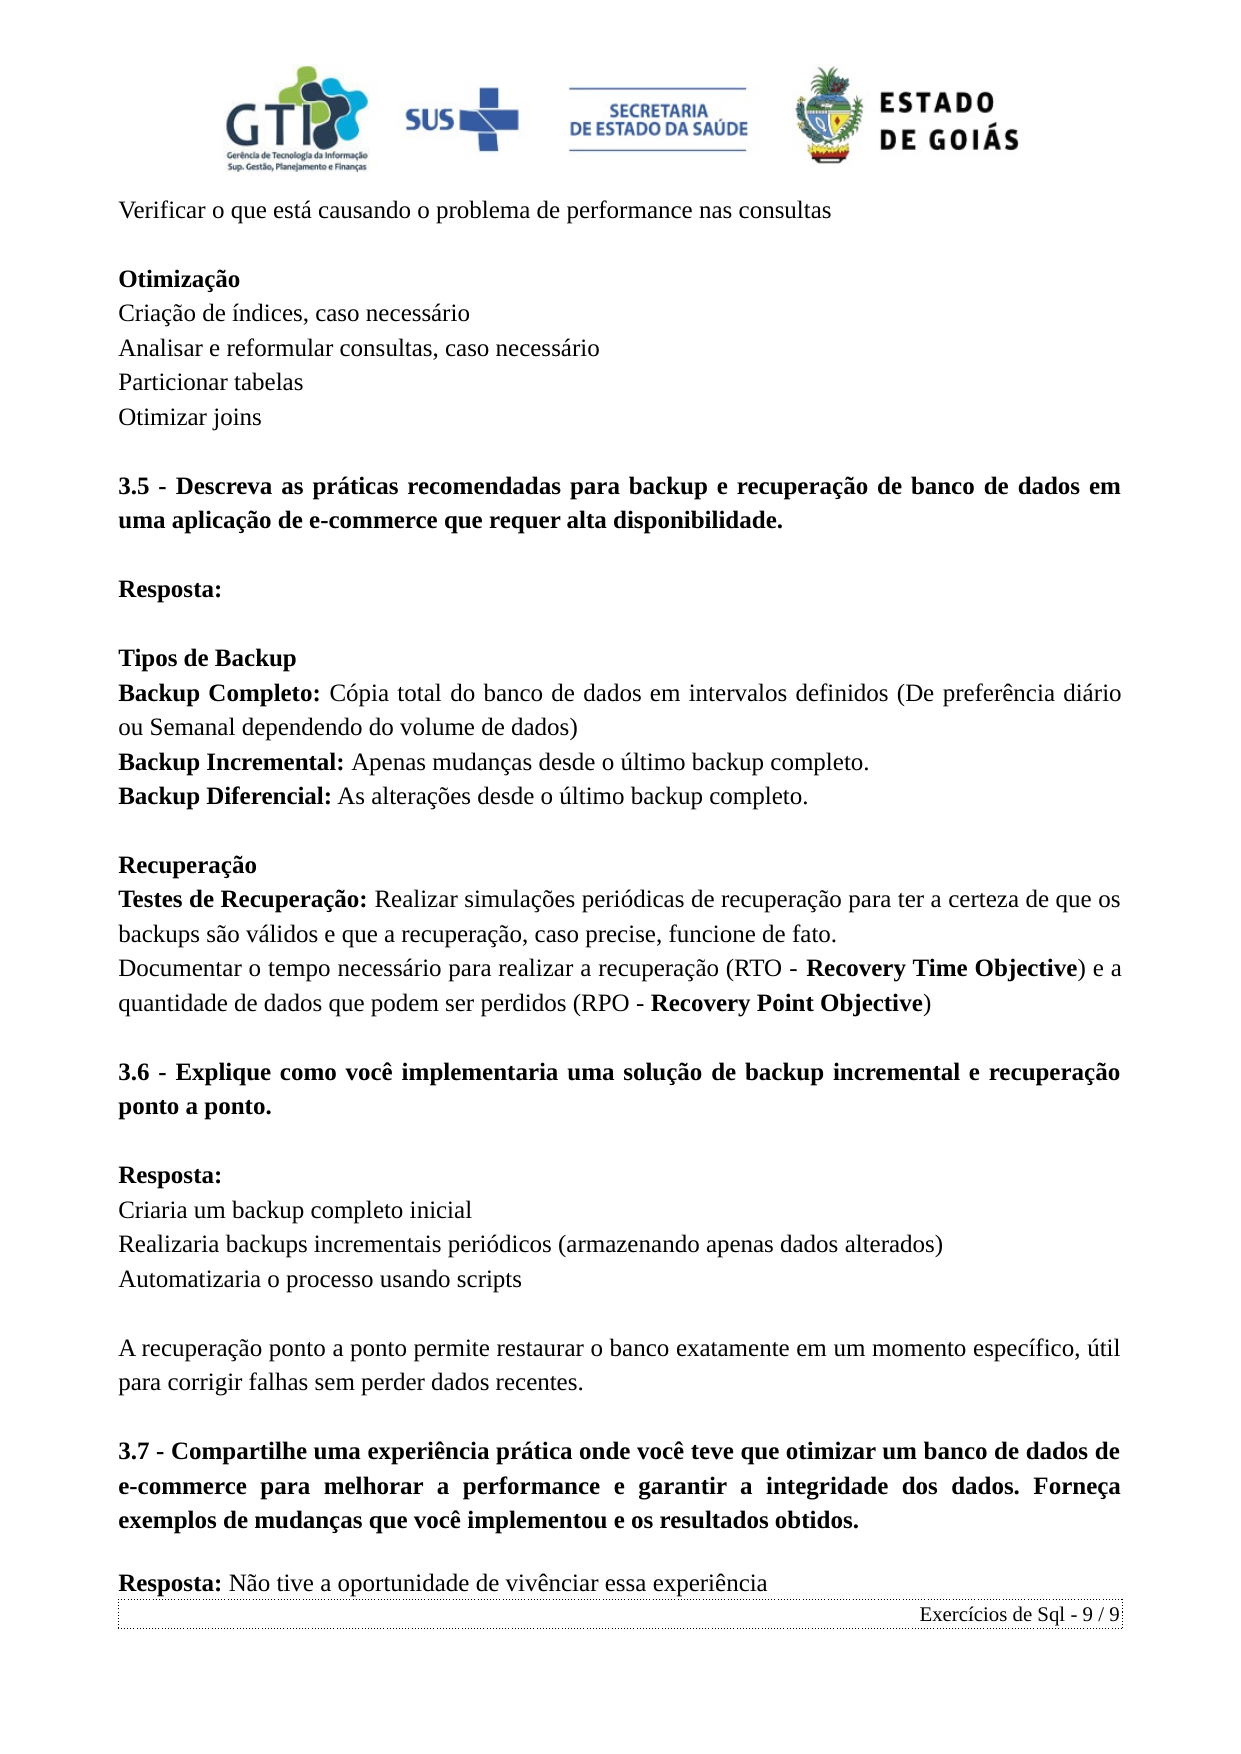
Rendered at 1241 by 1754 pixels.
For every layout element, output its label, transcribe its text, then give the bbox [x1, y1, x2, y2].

text Verificar o que está causando o problema de performance nas consultas [118, 195, 1122, 224]
text Backup Diferencial: As alterações desde o último backup completo. [118, 781, 1122, 810]
text Criação de índices, caso necessário [118, 298, 1122, 327]
text Resposta: Não tive a oportunidade de vivênciar essa experiência [118, 1568, 1122, 1597]
text Resposta: [118, 1160, 1122, 1189]
text Backup Incremental: Apenas mudanças desde o último backup completo. [118, 747, 1122, 775]
text Backup Completo: Cópia total do banco de dados em intervalos definidos (De preferência diário ou Semanal dependendo do volume de dados) [118, 678, 1122, 741]
text Analisar e reformular consultas, caso necessário [118, 333, 1122, 362]
text Otimização [118, 264, 1122, 293]
text Documentar o tempo necessário para realizar a recuperação (RTO - Recovery Time Objective) e a quantidade de dados que podem ser perdidos (RPO - Recovery Point Objective) [118, 953, 1122, 1017]
text Realizaria backups incrementais periódicos (armazenando apenas dados alterados) [118, 1229, 1122, 1258]
text 3.5 - Descreva as práticas recomendadas para backup e recuperação de banco de dados em uma aplicação de e-commerce que requer alta disponibilidade. [118, 471, 1122, 534]
text 3.7 - Compartilhe uma experiência prática onde você teve que otimizar um banco de dados de e-commerce para melhorar a performance e garantir a integridade dos dados. Forneça exemplos de mudanças que você implementou e os resultados obtidos. [118, 1436, 1122, 1534]
text Tipos de Backup [118, 643, 1122, 672]
text Criaria um backup completo inicial [118, 1195, 1122, 1224]
text 3.6 - Explique como você implementaria uma solução de backup incremental e recuperação ponto a ponto. [118, 1057, 1122, 1120]
text Otimizar joins [118, 402, 1122, 431]
text Recuperação [118, 850, 1122, 879]
text Particionar tabelas [118, 367, 1122, 396]
text Resposta: [118, 574, 1122, 603]
text Testes de Recuperação: Realizar simulações periódicas de recuperação para ter a certeza de que os backups são válidos e que a recuperação, caso precise, funcione de fato. [118, 884, 1122, 948]
text Automatizaria o processo usando scripts [118, 1264, 1122, 1293]
text A recuperação ponto a ponto permite restaurar o banco exatamente em um momento específico, útil para corrigir falhas sem perder dados recentes. [118, 1333, 1122, 1396]
